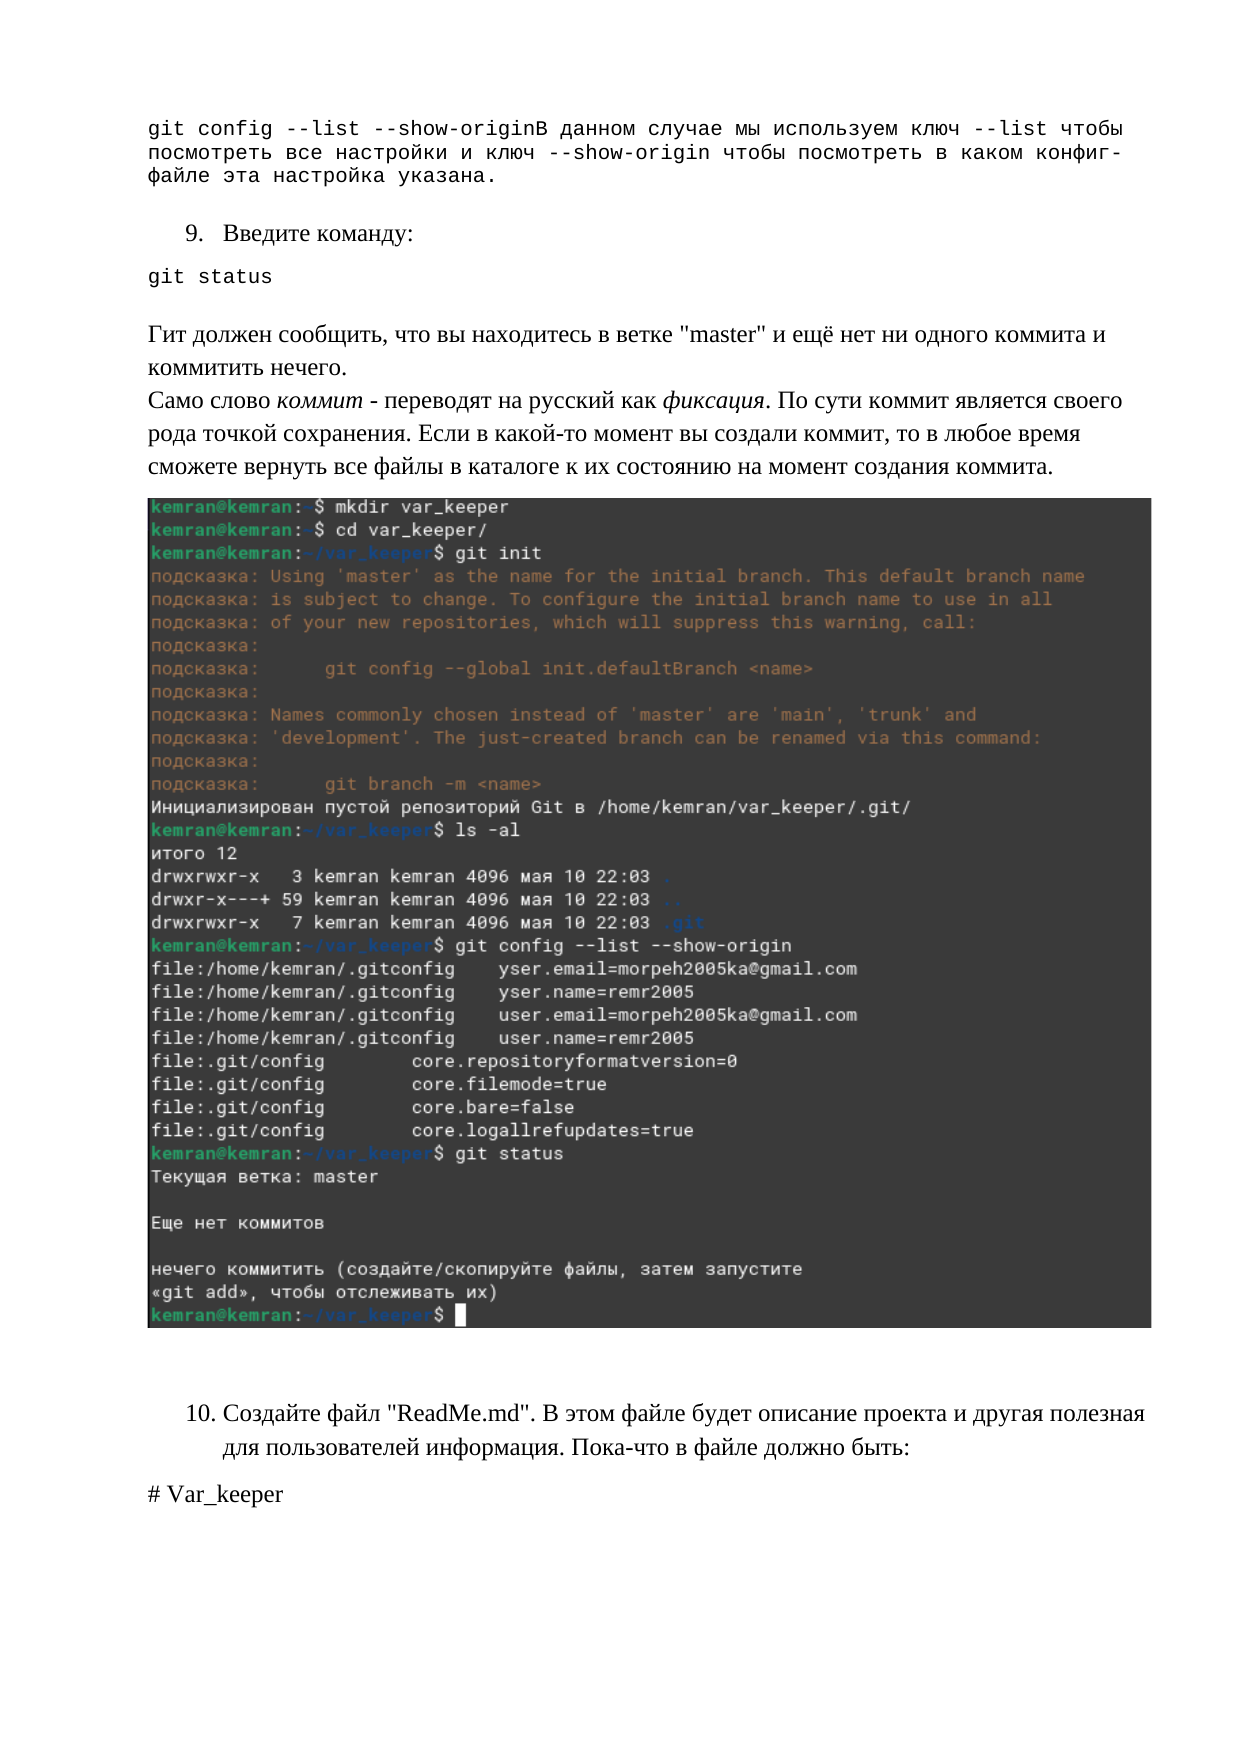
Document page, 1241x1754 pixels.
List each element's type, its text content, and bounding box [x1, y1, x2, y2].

list Введите команду: [185, 218, 1152, 247]
text git status [148, 266, 1152, 290]
text git config --list --show-originВ данном случае мы используем ключ --list чтобы посмотреть все настройки и ключ --show-origin чтобы посмотреть в каком конфиг-файле эта настройка указана. [148, 118, 1152, 189]
list Создайте файл "ReadMe.md". В этом файле будет описание проекта и другая полезная для пользователей информация. Пока-что в файле должно быть: [185, 1398, 1152, 1460]
picture [147, 498, 1152, 1328]
text # Var_keeper [148, 1479, 1152, 1508]
text Гит должен сообщить, что вы находитесь в ветке "master" и ещё нет ни одного коммита и коммитить нечего. Само слово коммит - переводят на русский как фиксация. По сути коммит является своего рода точкой сохранения. Если в какой-то момент вы создали коммит, то в любое время сможете вернуть все файлы в каталоге к их состоянию на момент создания коммита. [148, 319, 1152, 480]
